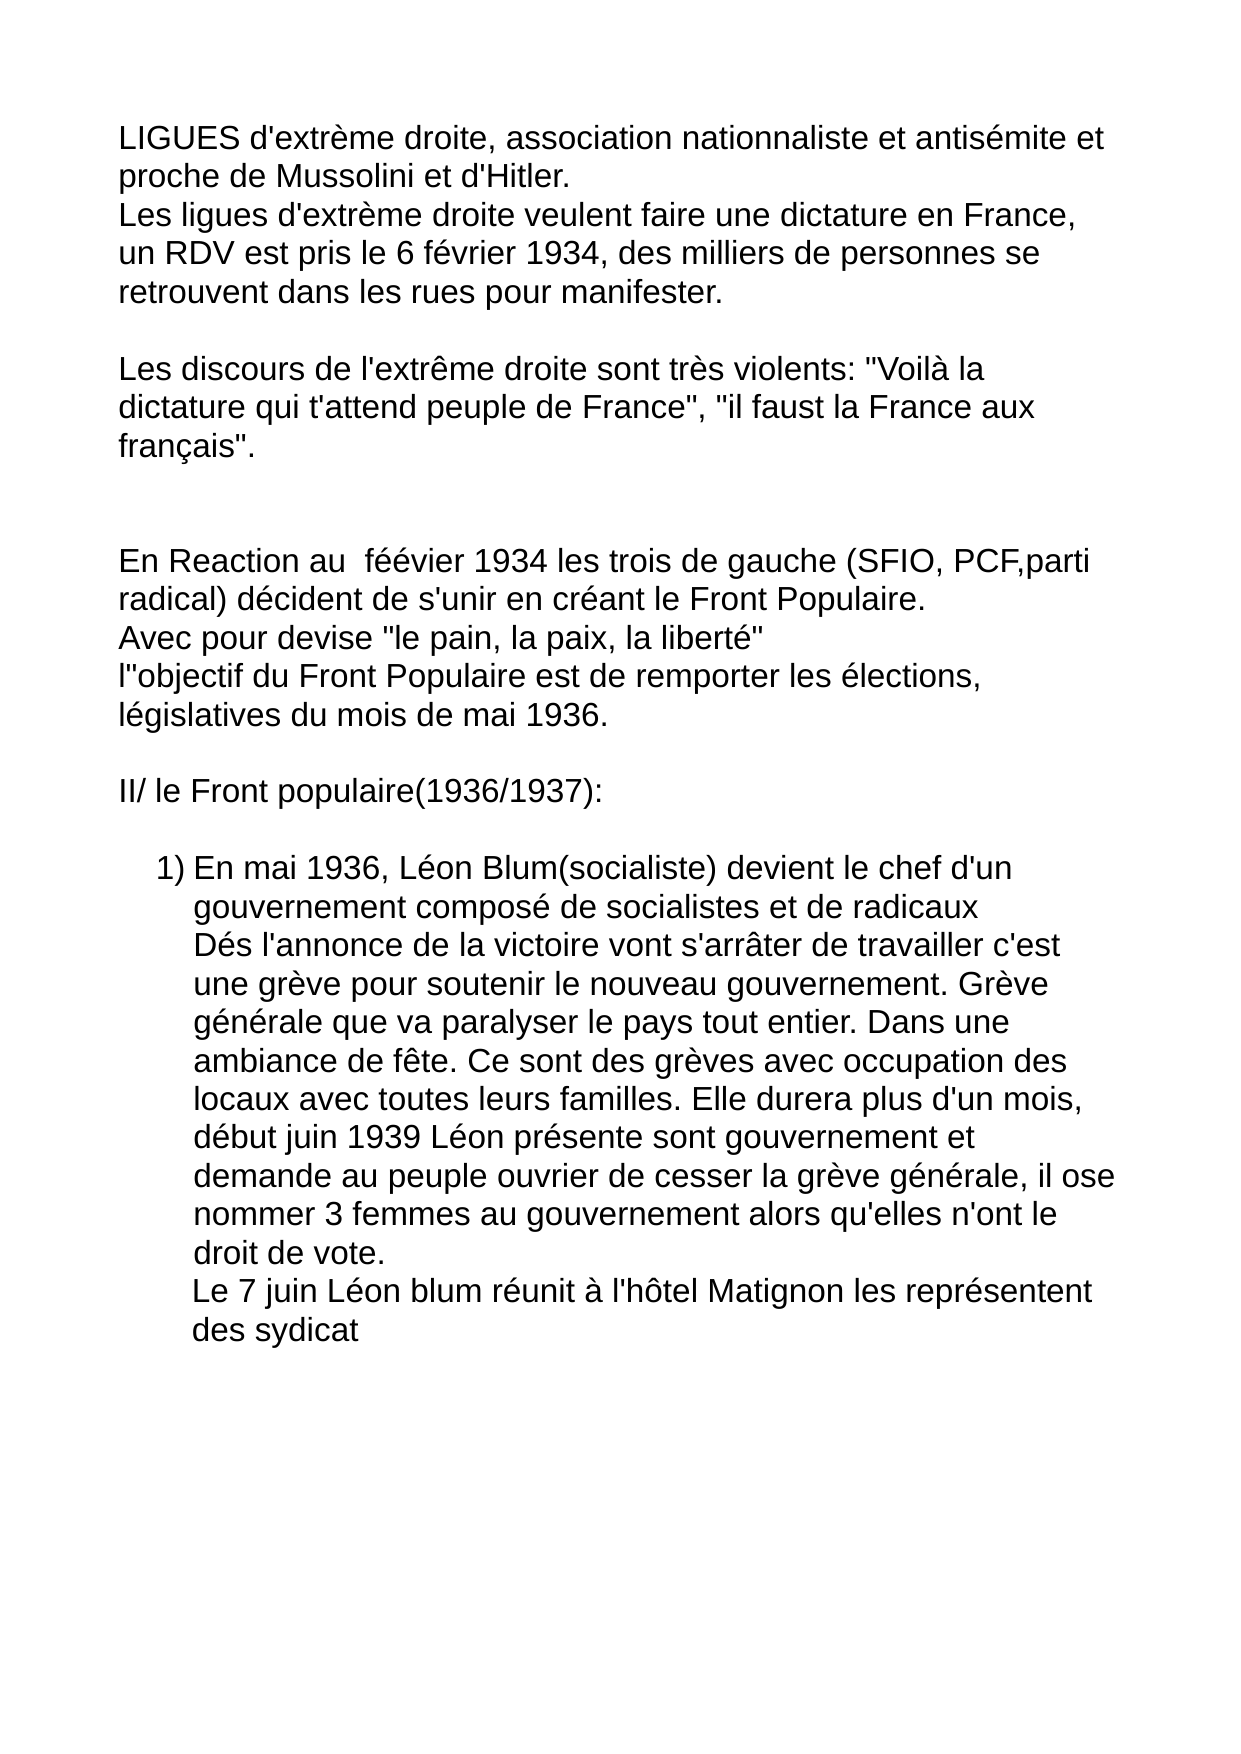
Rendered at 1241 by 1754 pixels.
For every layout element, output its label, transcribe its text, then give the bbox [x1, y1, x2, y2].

text Les discours de l'extrême droite sont très violents: "Voilà la dictature qui t'attend peuple de France", "il faust la France aux français". [118, 349, 1122, 464]
text Avec pour devise "le pain, la paix, la liberté" [118, 618, 1122, 656]
text Les ligues d'extrème droite veulent faire une dictature en France, un RDV est pris le 6 février 1934, des milliers de personnes se retrouvent dans les rues pour manifester. [118, 195, 1122, 310]
text l"objectif du Front Populaire est de remporter les élections, législatives du mois de mai 1936. [118, 656, 1122, 733]
text Le 7 juin Léon blum réunit à l'hôtel Matignon les représentent [118, 1271, 1122, 1310]
text En Reaction au féévier 1934 les trois de gauche (SFIO, PCF,parti radical) décident de s'unir en créant le Front Populaire. [118, 541, 1122, 618]
list ambiance de fête. Ce sont des grèves avec occupation des locaux avec toutes leurs familles. Elle durera plus d'un mois, début juin 1939 Léon présente sont gouvernement et demande au peuple ouvrier de cesser la grève générale, il ose nommer 3 femmes au gouvernement alors qu'elles n'ont le droit de vote. [156, 1041, 1122, 1271]
list En mai 1936, Léon Blum(socialiste) devient le chef d'un gouvernement composé de socialistes et de radicaux [156, 848, 1122, 925]
text LIGUES d'extrème droite, association nationnaliste et antisémite et proche de Mussolini et d'Hitler. [118, 118, 1122, 195]
text des sydicat [118, 1310, 1122, 1348]
text II/ le Front populaire(1936/1937): [118, 772, 1122, 810]
list Dés l'annonce de la victoire vont s'arrâter de travailler c'est une grève pour soutenir le nouveau gouvernement. Grève générale que va paralyser le pays tout entier. Dans une [156, 925, 1122, 1041]
